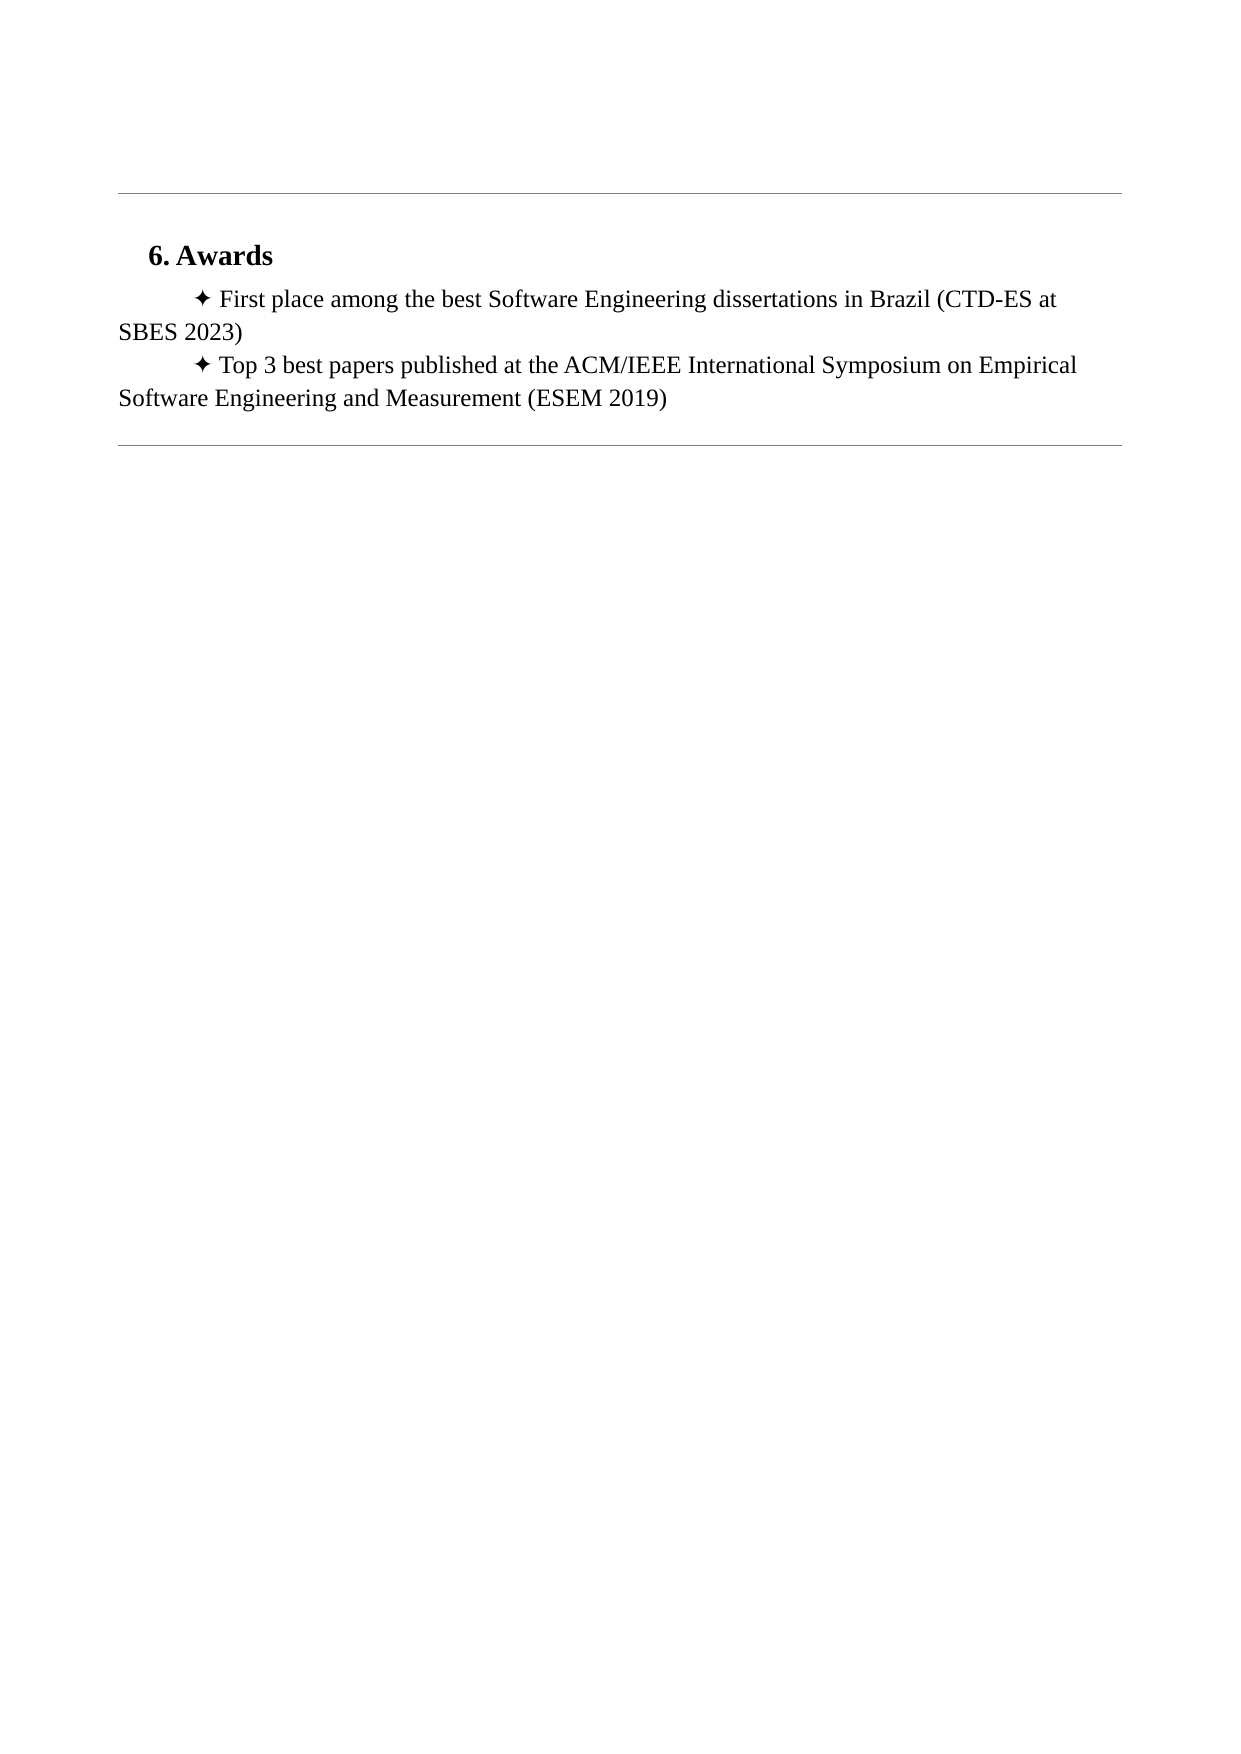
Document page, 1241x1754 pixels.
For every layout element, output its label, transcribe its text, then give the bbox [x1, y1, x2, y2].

subtitle 🌟 6. Awards [118, 238, 1122, 271]
text ✦ First place among the best Software Engineering dissertations in Brazil (CTD-ES at SBES 2023) ✦ Top 3 best papers published at the ACM/IEEE International Symposium on Empirical Software Engineering and Measurement (ESEM 2019) [118, 284, 1122, 411]
